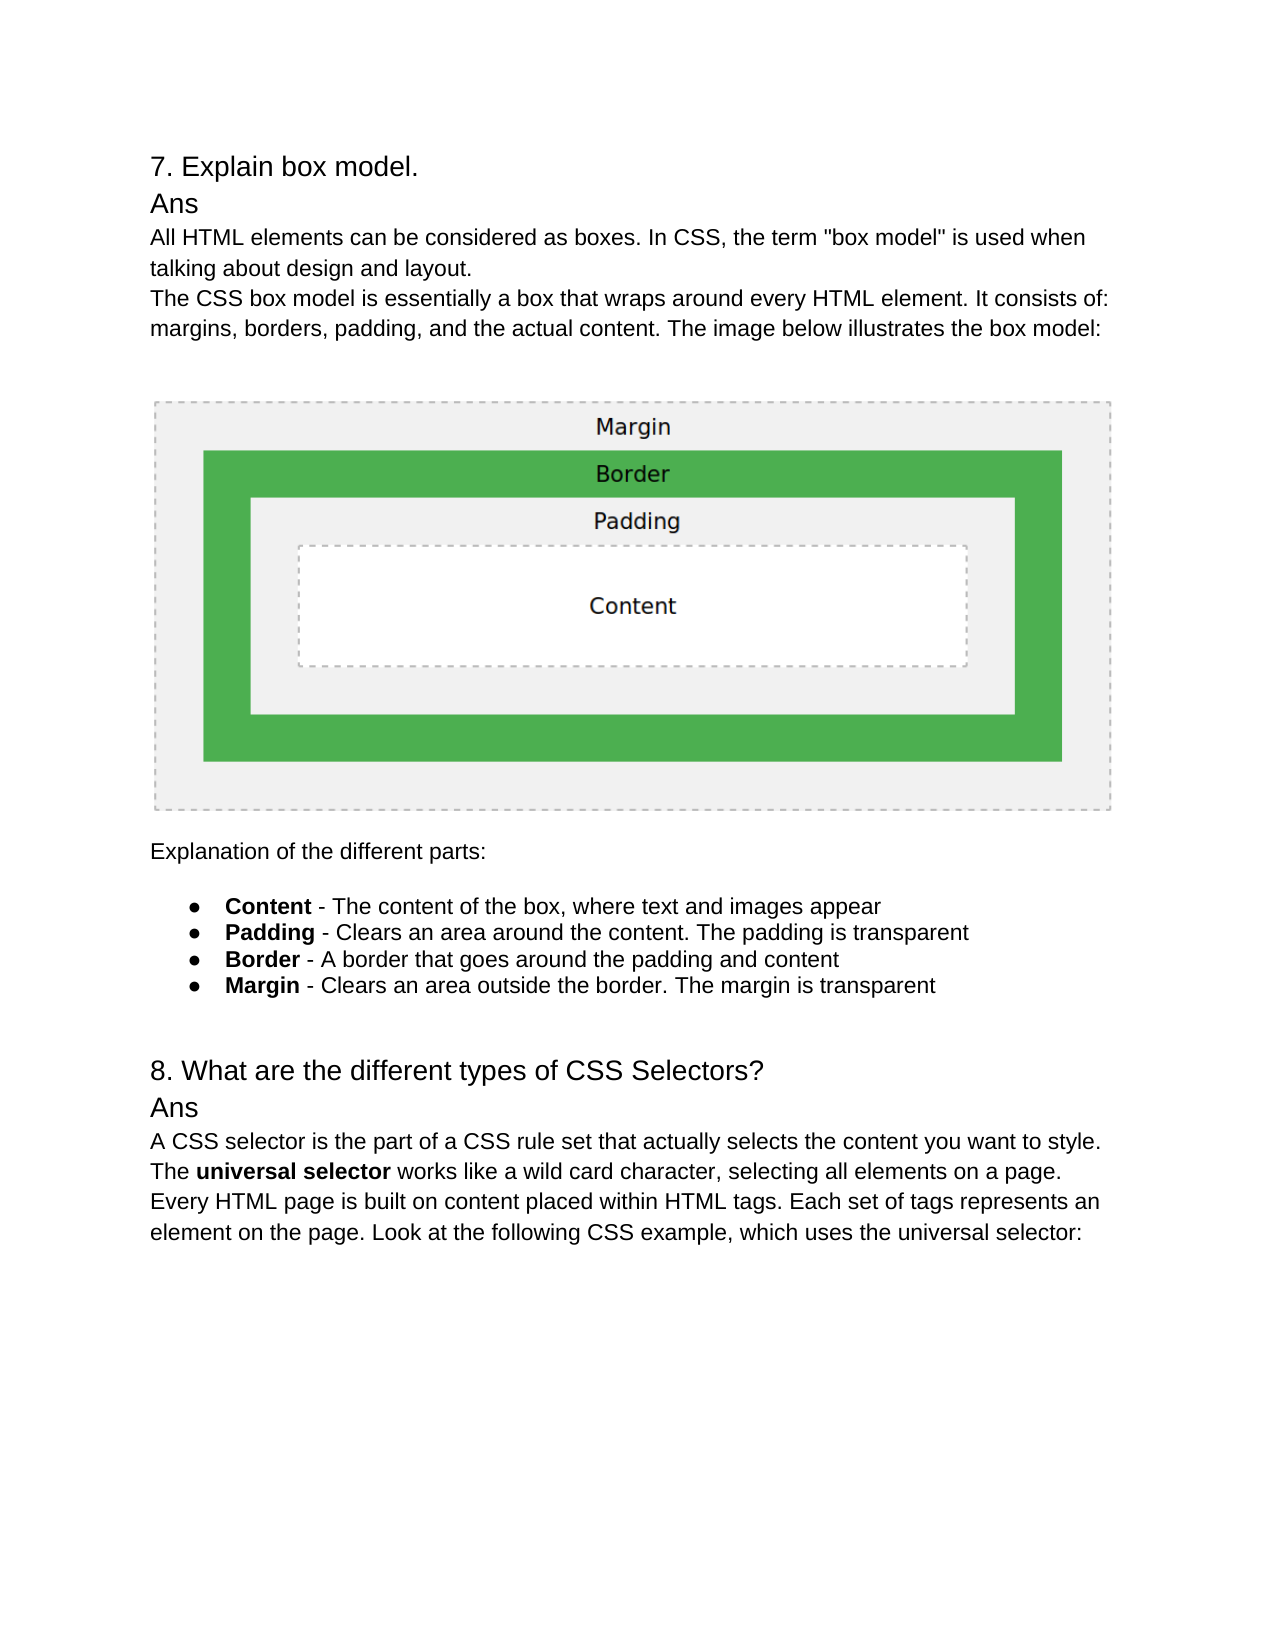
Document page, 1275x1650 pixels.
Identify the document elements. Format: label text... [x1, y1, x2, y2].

text A CSS selector is the part of a CSS rule set that actually selects the content you want to style. [150, 1128, 1125, 1154]
list Margin - Clears an area outside the border. The margin is transparent [187, 972, 1125, 998]
text The universal selector works like a wild card character, selecting all elements on a page. Every HTML page is built on content placed within HTML tags. Each set of tags represents an element on the page. Look at the following CSS example, which uses the universal selector: [150, 1158, 1125, 1245]
text Explanation of the different parts: [150, 838, 1125, 864]
text The CSS box model is essentially a box that wraps around every HTML element. It consists of: margins, borders, padding, and the actual content. The image below illustrates the box model: [150, 285, 1125, 341]
text 7. Explain box model. [150, 150, 1125, 182]
list Border - A border that goes around the padding and content [187, 946, 1125, 972]
text Ans [150, 187, 1125, 219]
list Padding - Clears an area around the content. The padding is transparent [187, 919, 1125, 946]
list Content - The content of the box, where text and images appear [187, 893, 1125, 919]
picture [150, 375, 1125, 834]
text 8. What are the different types of CSS Selectors? [150, 1053, 1125, 1086]
text All HTML elements can be considered as boxes. In CSS, the term "box model" is used when talking about design and layout. [150, 224, 1125, 281]
text Ans [150, 1091, 1125, 1123]
